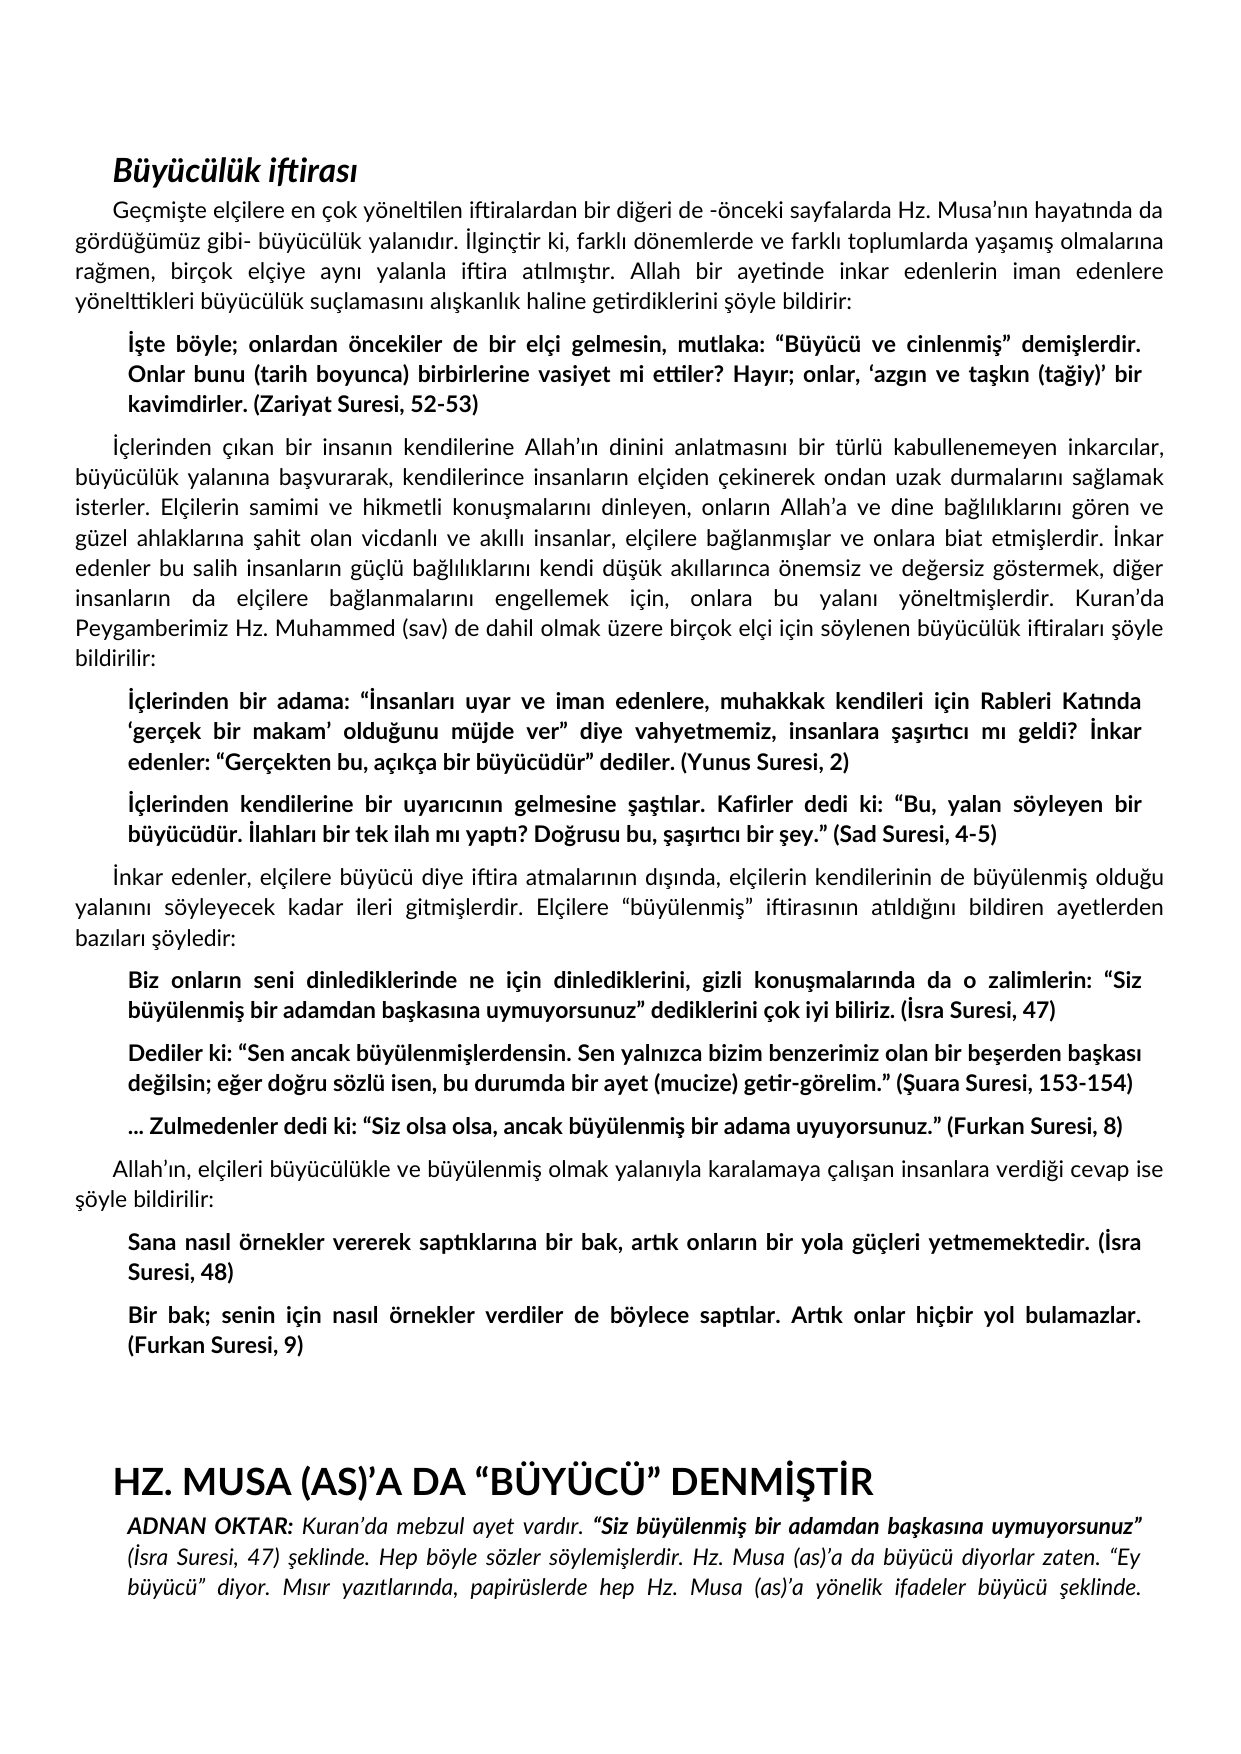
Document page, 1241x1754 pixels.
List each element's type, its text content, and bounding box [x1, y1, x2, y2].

text İnkar edenler, elçilere büyücü diye iftira atmalarının dışında, elçilerin kendilerinin de büyülenmiş olduğu yalanını söyleyecek kadar ileri gitmişlerdir. Elçilere “büyülenmiş” iftirasının atıldığını bildiren ayetlerden bazıları şöyledir: [75, 863, 1165, 951]
subtitle Büyücülük iftirası [112, 150, 1165, 190]
text İçlerinden bir adama: “İnsanları uyar ve iman edenlere, muhakkak kendileri için Rableri Katında ‘gerçek bir makam’ olduğunu müjde ver” diye vahyetmemiz, insanlara şaşırtıcı mı geldi? İnkar edenler: “Gerçekten bu, açıkça bir büyücüdür” dediler. (Yunus Suresi, 2) [128, 687, 1143, 775]
text Geçmişte elçilere en çok yöneltilen iftiralardan bir diğeri de -önceki sayfalarda Hz. Musa’nın hayatında da gördüğümüz gibi- büyücülük yalanıdır. İlginçtir ki, farklı dönemlerde ve farklı toplumlarda yaşamış olmalarına rağmen, birçok elçiye aynı yalanla iftira atılmıştır. Allah bir ayetinde inkar edenlerin iman edenlere yönelttikleri büyücülük suçlamasını alışkanlık haline getirdiklerini şöyle bildirir: [75, 196, 1165, 314]
text İçlerinden çıkan bir insanın kendilerine Allah’ın dinini anlatmasını bir türlü kabullenemeyen inkarcılar, büyücülük yalanına başvurarak, kendilerince insanların elçiden çekinerek ondan uzak durmalarını sağlamak isterler. Elçilerin samimi ve hikmetli konuşmalarını dinleyen, onların Allah’a ve dine bağlılıklarını gören ve güzel ahlaklarına şahit olan vicdanlı ve akıllı insanlar, elçilere bağlanmışlar ve onlara biat etmişlerdir. İnkar edenler bu salih insanların güçlü bağlılıklarını kendi düşük akıllarınca önemsiz ve değersiz göstermek, diğer insanların da elçilere bağlanmalarını engellemek için, onlara bu yalanı yöneltmişlerdir. Kuran’da Peygamberimiz Hz. Muhammed (sav) de dahil olmak üzere birçok elçi için söylenen büyücülük iftiraları şöyle bildirilir: [75, 433, 1165, 672]
text ... Zulmedenler dedi ki: “Siz olsa olsa, ancak büyülenmiş bir adama uyuyorsunuz.” (Furkan Suresi, 8) [128, 1112, 1143, 1139]
text Sana nasıl örnekler vererek saptıklarına bir bak, artık onların bir yola güçleri yetmemektedir. (İsra Suresi, 48) [128, 1227, 1143, 1285]
text Allah’ın, elçileri büyücülükle ve büyülenmiş olmak yalanıyla karalamaya çalışan insanlara verdiği cevap ise şöyle bildirilir: [75, 1154, 1165, 1212]
text Biz onların seni dinlediklerinde ne için dinlediklerini, gizli konuşmalarında da o zalimlerin: “Siz büyülenmiş bir adamdan başkasına uymuyorsunuz” dediklerini çok iyi biliriz. (İsra Suresi, 47) [128, 966, 1143, 1024]
text Dediler ki: “Sen ancak büyülenmişlerdensin. Sen yalnızca bizim benzerimiz olan bir beşerden başkası değilsin; eğer doğru sözlü isen, bu durumda bir ayet (mucize) getir-görelim.” (Şuara Suresi, 153-154) [128, 1039, 1143, 1097]
text İçlerinden kendilerine bir uyarıcının gelmesine şaştılar. Kafirler dedi ki: “Bu, yalan söyleyen bir büyücüdür. İlahları bir tek ilah mı yaptı? Doğrusu bu, şaşırtıcı bir şey.” (Sad Suresi, 4-5) [128, 790, 1143, 848]
text Bir bak; senin için nasıl örnekler verdiler de böylece saptılar. Artık onlar hiçbir yol bulamazlar. (Furkan Suresi, 9) [128, 1300, 1143, 1358]
subtitle HZ. MUSA (AS)’A DA “BÜYÜCÜ” DENMİŞTİR [112, 1459, 1165, 1504]
text İşte böyle; onlardan öncekiler de bir elçi gelmesin, mutlaka: “Büyücü ve cinlenmiş” demişlerdir. Onlar bunu (tarih boyunca) birbirlerine vasiyet mi ettiler? Hayır; onlar, ‘azgın ve taşkın (tağiy)’ bir kavimdirler. (Zariyat Suresi, 52-53) [128, 329, 1143, 417]
text ADNAN OKTAR: Kuran’da mebzul ayet vardır. “Siz büyülenmiş bir adamdan başkasına uymuyorsunuz” (İsra Suresi, 47) şeklinde. Hep böyle sözler söylemişlerdir. Hz. Musa (as)’a da büyücü diyorlar zaten. “Ey büyücü” diyor. Mısır yazıtlarında, papirüslerde hep Hz. Musa (as)’a yönelik ifadeler büyücü şeklinde. [127, 1512, 1143, 1600]
